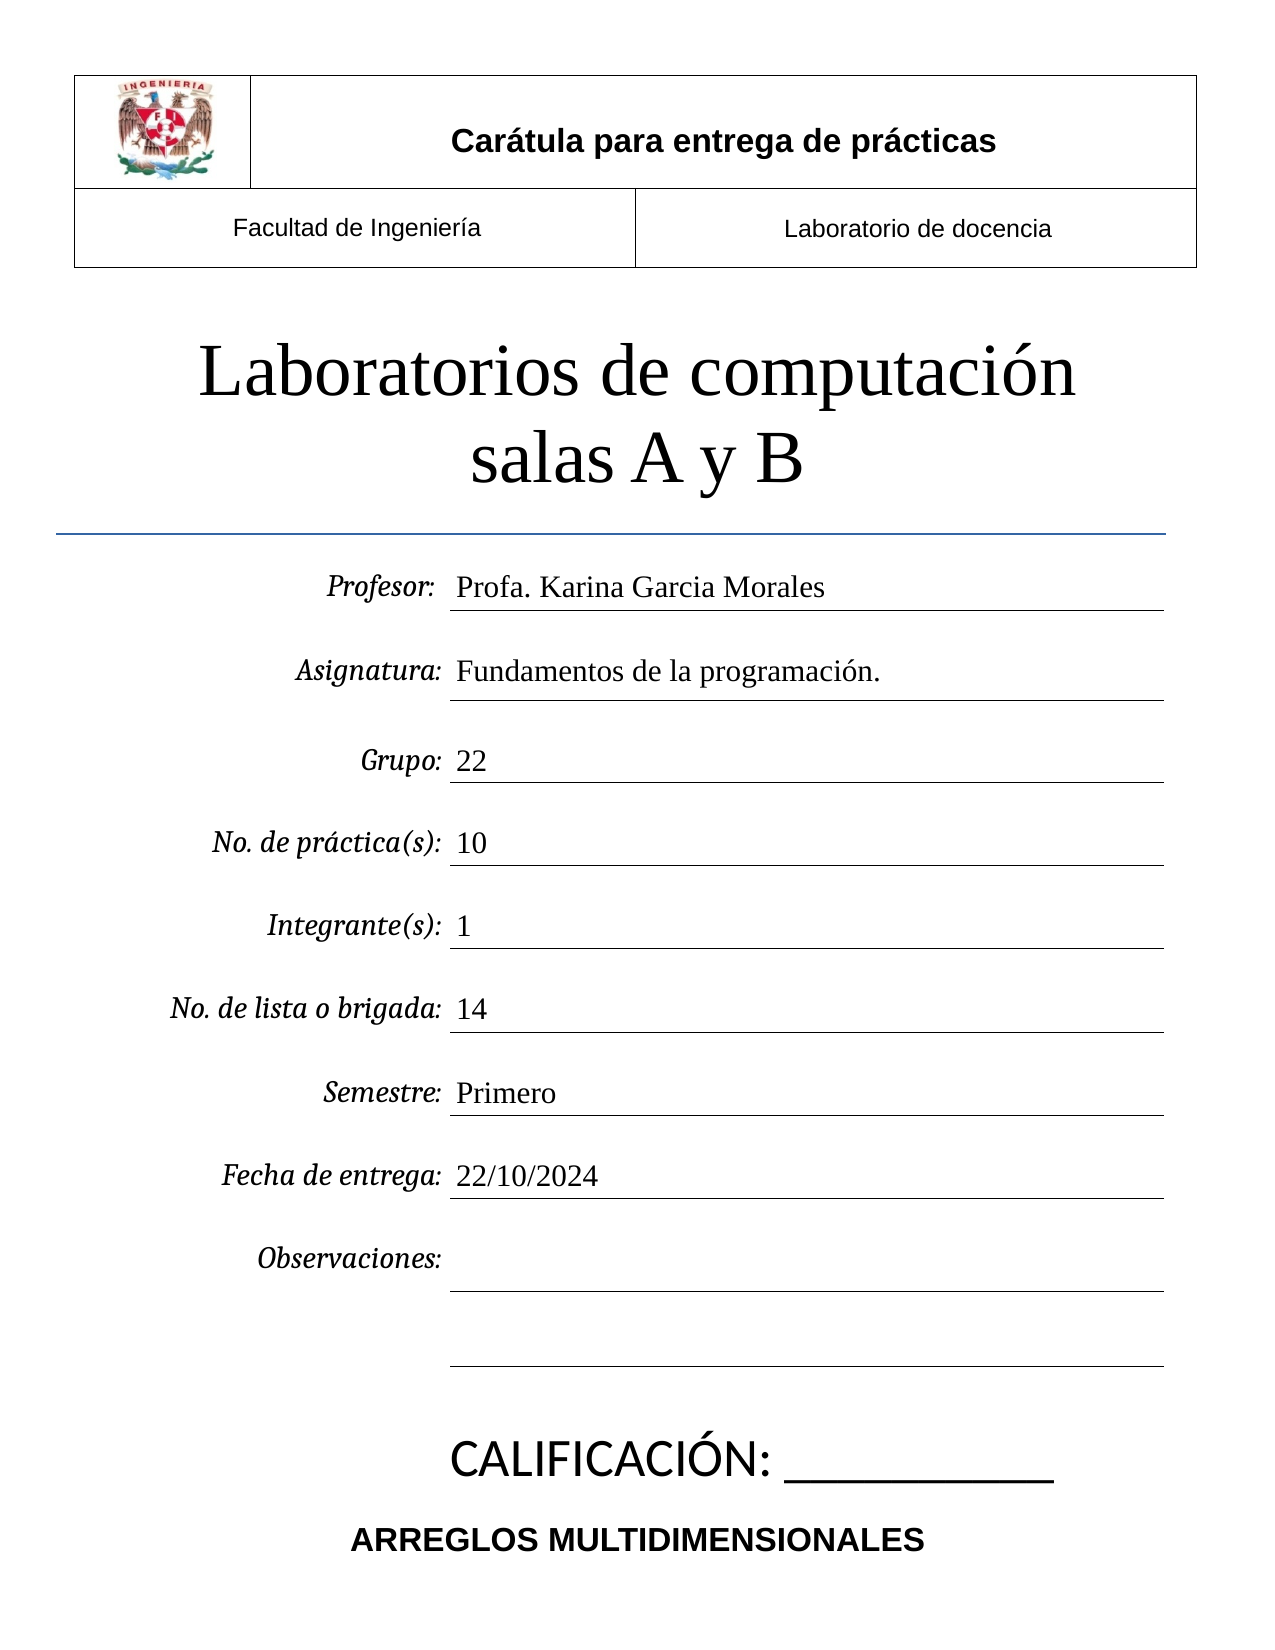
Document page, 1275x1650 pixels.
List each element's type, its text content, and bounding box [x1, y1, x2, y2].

text CALIFICACIÓN: __________ [75, 1424, 1200, 1490]
text ARREGLOS MULTIDIMENSIONALES [75, 1521, 1200, 1559]
table_cell 14 [450, 949, 1164, 1032]
table_cell 10 [450, 783, 1164, 865]
table_cell [450, 1199, 1164, 1291]
table_header Carátula para entrega de prácticas [251, 76, 1196, 188]
table_header [75, 527, 450, 533]
table_cell 1 [450, 866, 1164, 948]
table_header Profa. Karina Garcia Morales [450, 535, 1164, 610]
table_header [75, 76, 250, 188]
table_cell Laboratorio de docencia [636, 189, 1196, 267]
table_cell 22/10/2024 [450, 1116, 1164, 1198]
table_header Profesor: [75, 535, 450, 610]
table_cell Fundamentos de la programación. [450, 611, 1164, 700]
table_cell Primero [450, 1033, 1164, 1115]
table_cell No. de lista o brigada: [75, 948, 450, 1032]
table_cell [450, 1292, 1164, 1366]
table_cell 22 [450, 701, 1164, 782]
text salas A y B [75, 412, 1200, 498]
table_cell Fecha de entrega: [75, 1115, 450, 1198]
table_cell Facultad de Ingeniería [75, 189, 635, 267]
text Laboratorios de computación [75, 326, 1200, 412]
table_cell Asignatura: [75, 610, 450, 700]
table_header [450, 527, 1164, 533]
table_cell Semestre: [75, 1032, 450, 1115]
table_cell [75, 1291, 450, 1366]
table_cell Observaciones: [75, 1198, 450, 1291]
table_cell Grupo: [75, 700, 450, 782]
table_cell Integrante(s): [75, 865, 450, 948]
table_cell No. de práctica(s): [75, 782, 450, 865]
